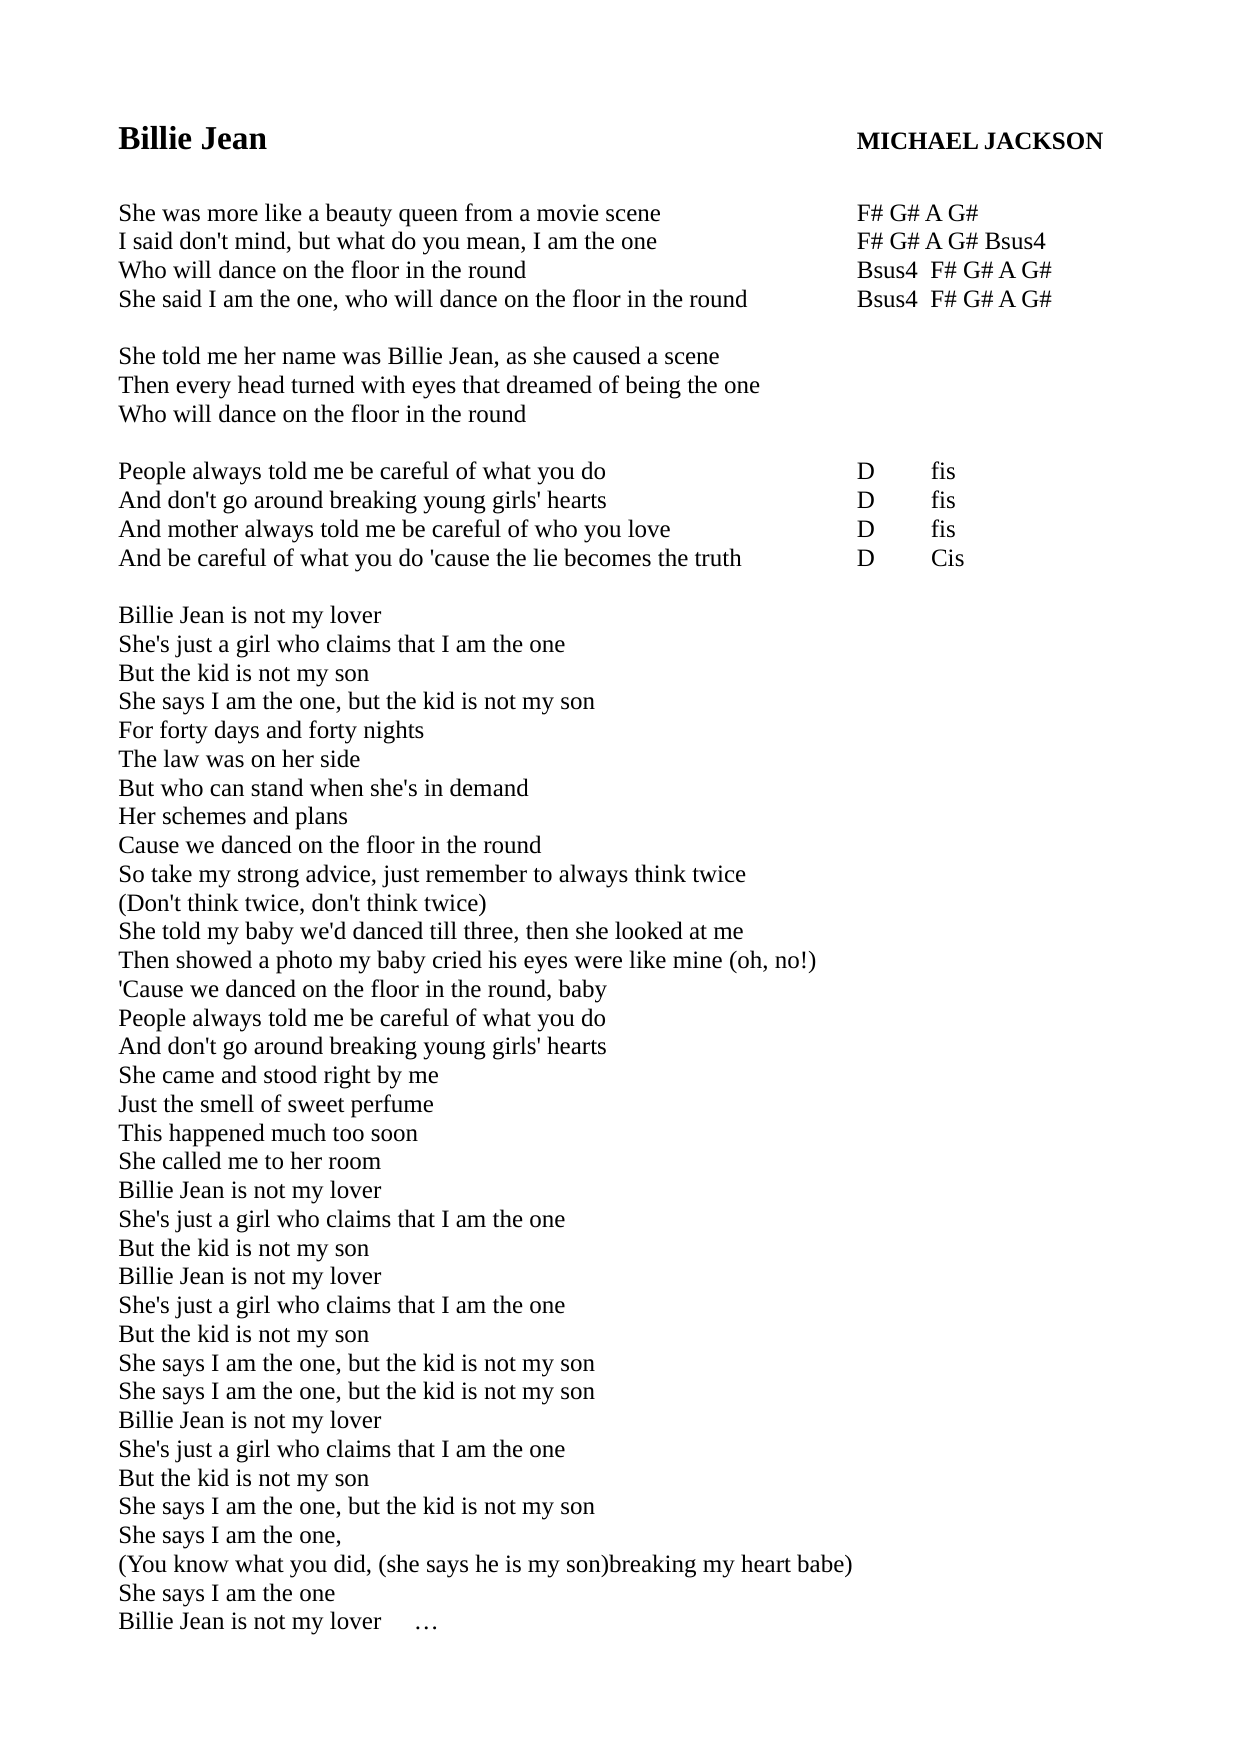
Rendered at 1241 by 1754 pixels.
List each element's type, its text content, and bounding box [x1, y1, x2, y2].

text She was more like a beauty queen from a movie scene F# G# A G# I said don't mind, but what do you mean, I am the one F# G# A G# Bsus4 Who will dance on the floor in the round Bsus4 F# G# A G# She said I am the one, who will dance on the floor in the round Bsus4 F# G# A G# [118, 198, 1122, 313]
text She told my baby we'd danced till three, then she looked at me Then showed a photo my baby cried his eyes were like mine (oh, no!) 'Cause we danced on the floor in the round, baby [118, 916, 1122, 1003]
text She says I am the one, (You know what you did, (she says he is my son)breaking my heart babe) She says I am the one [118, 1520, 1122, 1606]
text Billie Jean is not my lover She's just a girl who claims that I am the one But the kid is not my son [118, 1175, 1122, 1261]
text People always told me be careful of what you do D fis And don't go around breaking young girls' hearts D fis And mother always told me be careful of who you love D fis And be careful of what you do 'cause the lie becomes the truth D Cis [118, 456, 1122, 571]
text Billie Jean is not my lover She's just a girl who claims that I am the one But the kid is not my son She says I am the one, but the kid is not my son [118, 600, 1122, 715]
text People always told me be careful of what you do And don't go around breaking young girls' hearts She came and stood right by me Just the smell of sweet perfume This happened much too soon She called me to her room [118, 1003, 1122, 1175]
text Billie Jean is not my lover … [118, 1606, 1122, 1635]
text She told me her name was Billie Jean, as she caused a scene Then every head turned with eyes that dreamed of being the one Who will dance on the floor in the round [118, 341, 1122, 428]
text Billie Jean is not my lover She's just a girl who claims that I am the one But the kid is not my son She says I am the one, but the kid is not my son [118, 1261, 1122, 1376]
text Billie Jean is not my lover She's just a girl who claims that I am the one But the kid is not my son She says I am the one, but the kid is not my son [118, 1405, 1122, 1520]
text She says I am the one, but the kid is not my son [118, 1376, 1122, 1405]
subtitle Billie Jean MICHAEL JACKSON [118, 118, 1122, 156]
text For forty days and forty nights The law was on her side But who can stand when she's in demand Her schemes and plans Cause we danced on the floor in the round So take my strong advice, just remember to always think twice (Don't think twice, don't think twice) [118, 715, 1122, 916]
